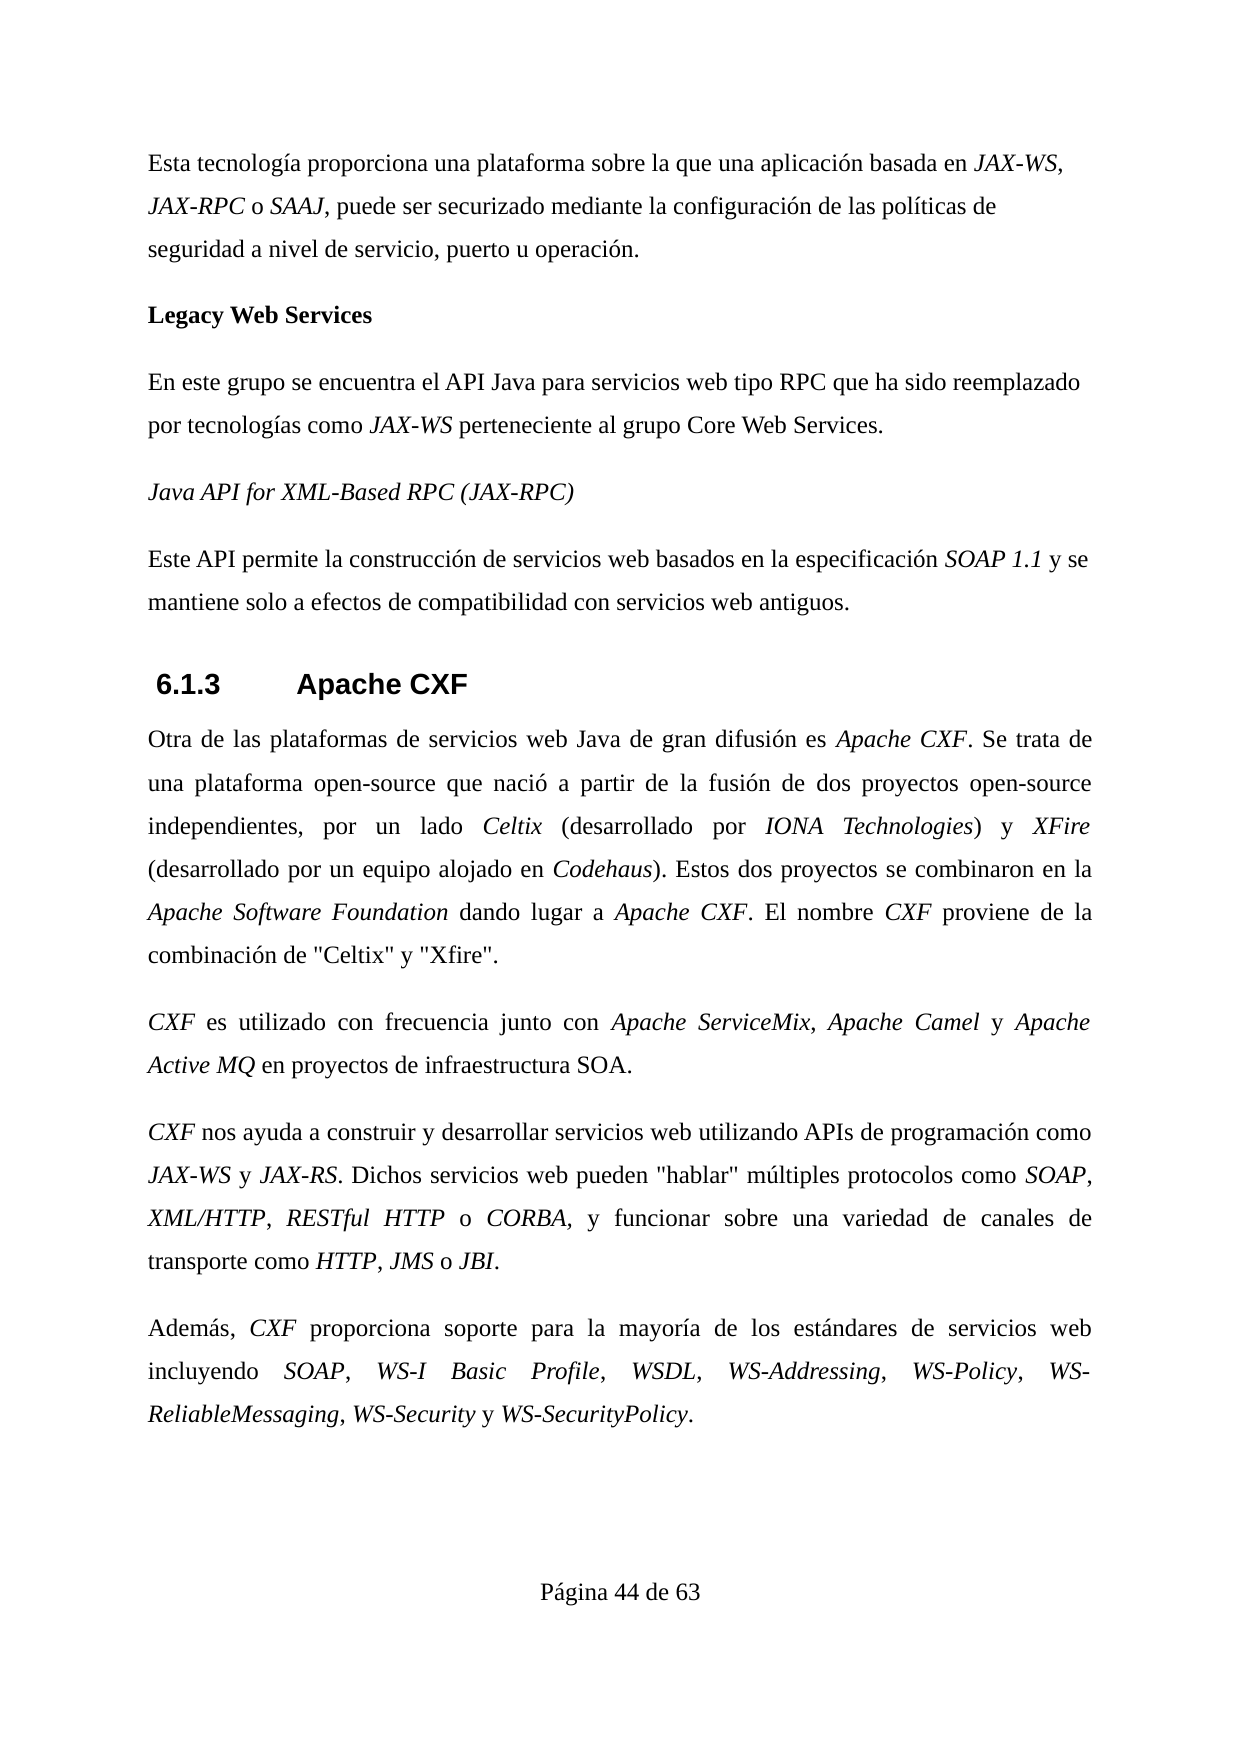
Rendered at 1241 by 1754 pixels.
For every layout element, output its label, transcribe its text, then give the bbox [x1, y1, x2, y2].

text Esta tecnología proporciona una plataforma sobre la que una aplicación basada en JAX-WS, JAX-RPC o SAAJ, puede ser securizado mediante la configuración de las políticas de seguridad a nivel de servicio, puerto u operación. [148, 148, 1093, 263]
text Java API for XML-Based RPC (JAX-RPC) [148, 477, 1093, 506]
text Legacy Web Services [148, 301, 1093, 329]
text Además, CXF proporciona soporte para la mayoría de los estándares de servicios web incluyendo SOAP, WS-I Basic Profile, WSDL, WS-Addressing, WS-Policy, WS-ReliableMessaging, WS-Security y WS-SecurityPolicy. [148, 1313, 1093, 1428]
text Otra de las plataformas de servicios web Java de gran difusión es Apache CXF. Se trata de una plataforma open-source que nació a partir de la fusión de dos proyectos open-source independientes, por un lado Celtix (desarrollado por IONA Technologies) y XFire (desarrollado por un equipo alojado en Codehaus). Estos dos proyectos se combinaron en la Apache Software Foundation dando lugar a Apache CXF. El nombre CXF proviene de la combinación de "Celtix" y "Xfire". [148, 724, 1093, 969]
subtitle Apache CXF [148, 667, 1093, 700]
text CXF es utilizado con frecuencia junto con Apache ServiceMix, Apache Camel y Apache Active MQ en proyectos de infraestructura SOA. [148, 1007, 1093, 1079]
text En este grupo se encuentra el API Java para servicios web tipo RPC que ha sido reemplazado por tecnologías como JAX-WS perteneciente al grupo Core Web Services. [148, 367, 1093, 439]
text CXF nos ayuda a construir y desarrollar servicios web utilizando APIs de programación como JAX-WS y JAX-RS. Dichos servicios web pueden "hablar" múltiples protocolos como SOAP, XML/HTTP, RESTful HTTP o CORBA, y funcionar sobre una variedad de canales de transporte como HTTP, JMS o JBI. [148, 1117, 1093, 1275]
text Este API permite la construcción de servicios web basados en la especificación SOAP 1.1 y se mantiene solo a efectos de compatibilidad con servicios web antiguos. [148, 544, 1093, 616]
